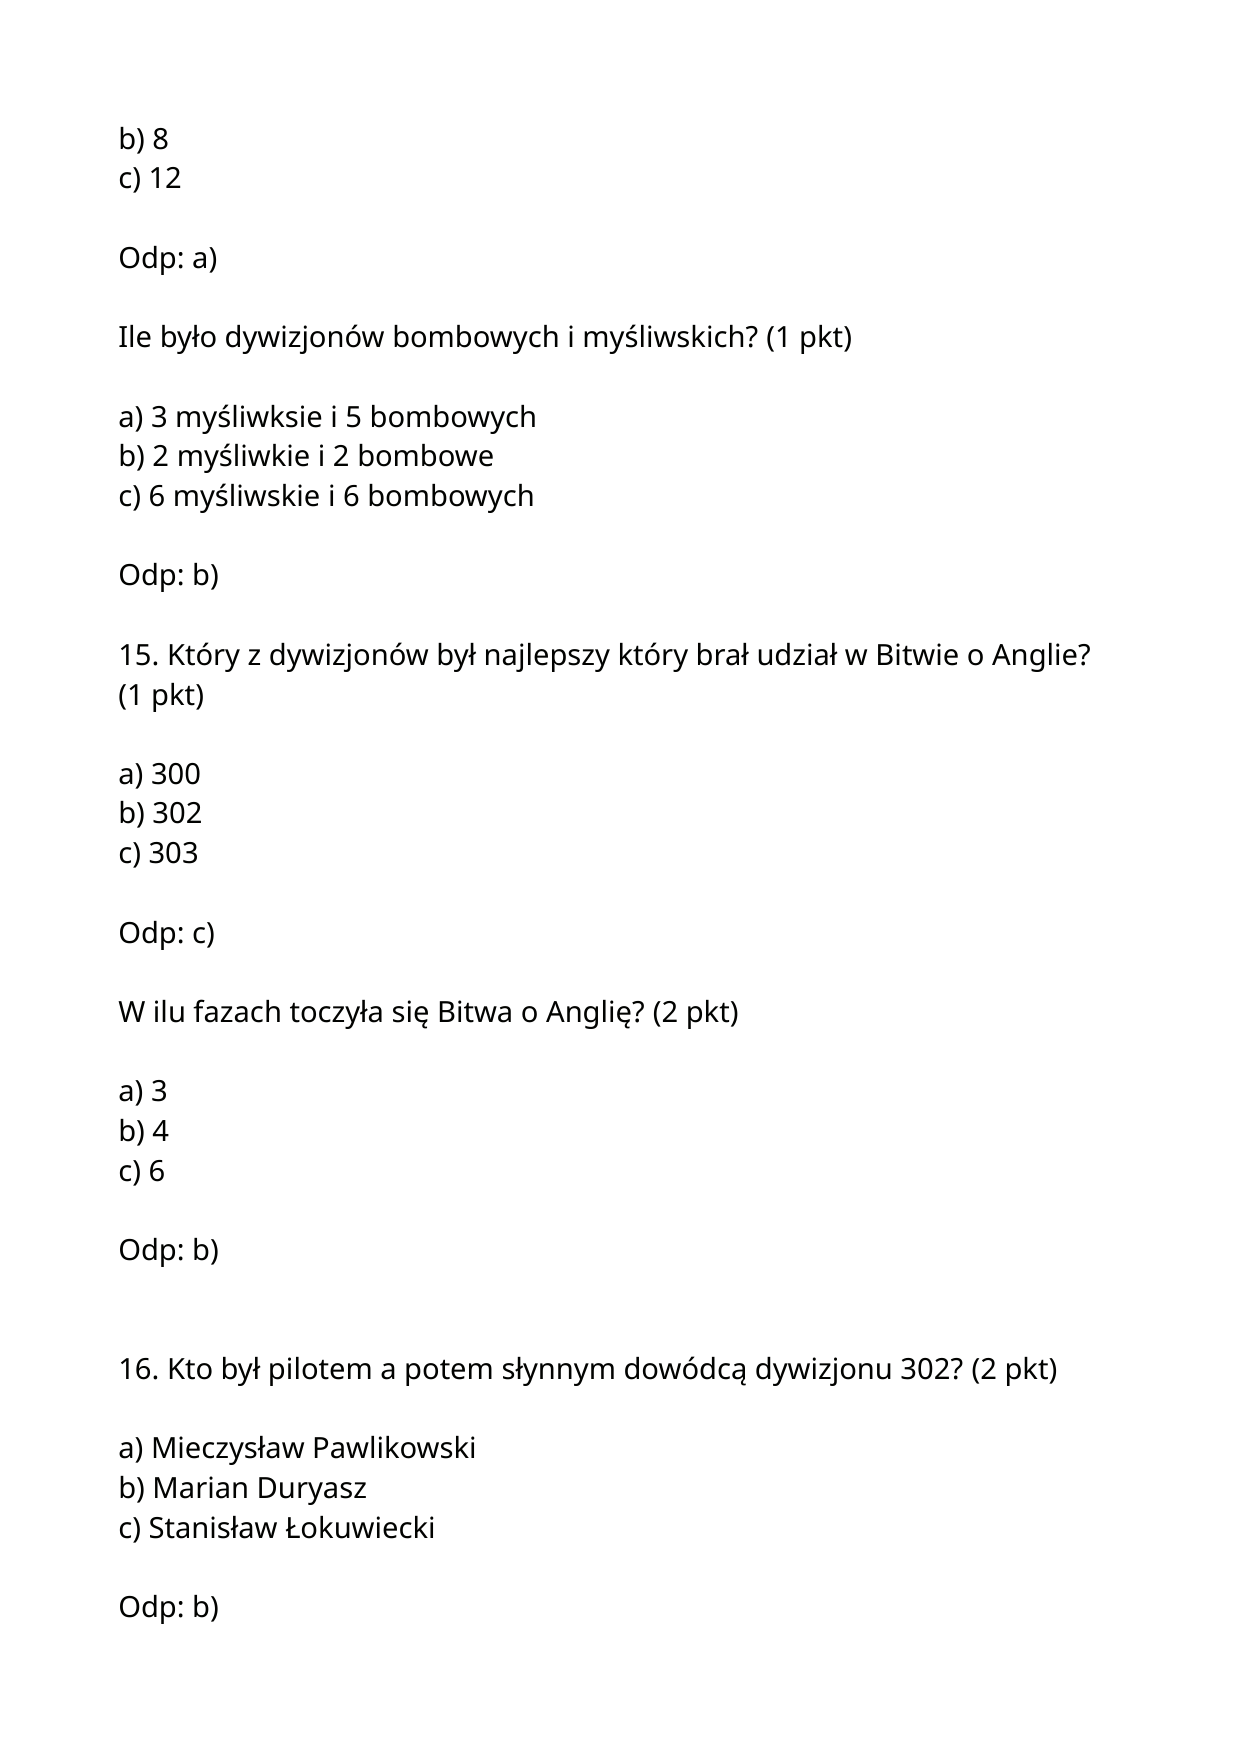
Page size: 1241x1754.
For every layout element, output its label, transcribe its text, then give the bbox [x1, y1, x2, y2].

text a) Mieczysław Pawlikowski [118, 1428, 1122, 1467]
text c) 303 [118, 832, 1122, 872]
text Odp: b) [118, 555, 1122, 594]
text c) Stanisław Łokuwiecki [118, 1507, 1122, 1547]
text 15. Który z dywizjonów był najlepszy który brał udział w Bitwie o Anglie? (1 pkt) [118, 634, 1122, 713]
text a) 3 myśliwksie i 5 bombowych [118, 396, 1122, 436]
text a) 3 [118, 1071, 1122, 1110]
text 16. Kto był pilotem a potem słynnym dowódcą dywizjonu 302? (2 pkt) [118, 1348, 1122, 1388]
text Odp: a) [118, 237, 1122, 277]
text a) 300 [118, 753, 1122, 793]
text Odp: c) [118, 912, 1122, 952]
text Odp: b) [118, 1229, 1122, 1269]
text b) 8 [118, 118, 1122, 158]
text c) 6 [118, 1150, 1122, 1190]
text c) 6 myśliwskie i 6 bombowych [118, 475, 1122, 515]
text b) 302 [118, 793, 1122, 832]
text b) Marian Duryasz [118, 1467, 1122, 1507]
text Ile było dywizjonów bombowych i myśliwskich? (1 pkt) [118, 317, 1122, 356]
text Odp: b) [118, 1587, 1122, 1626]
text b) 2 myśliwkie i 2 bombowe [118, 436, 1122, 475]
text W ilu fazach toczyła się Bitwa o Anglię? (2 pkt) [118, 991, 1122, 1031]
text c) 12 [118, 158, 1122, 197]
text b) 4 [118, 1110, 1122, 1150]
